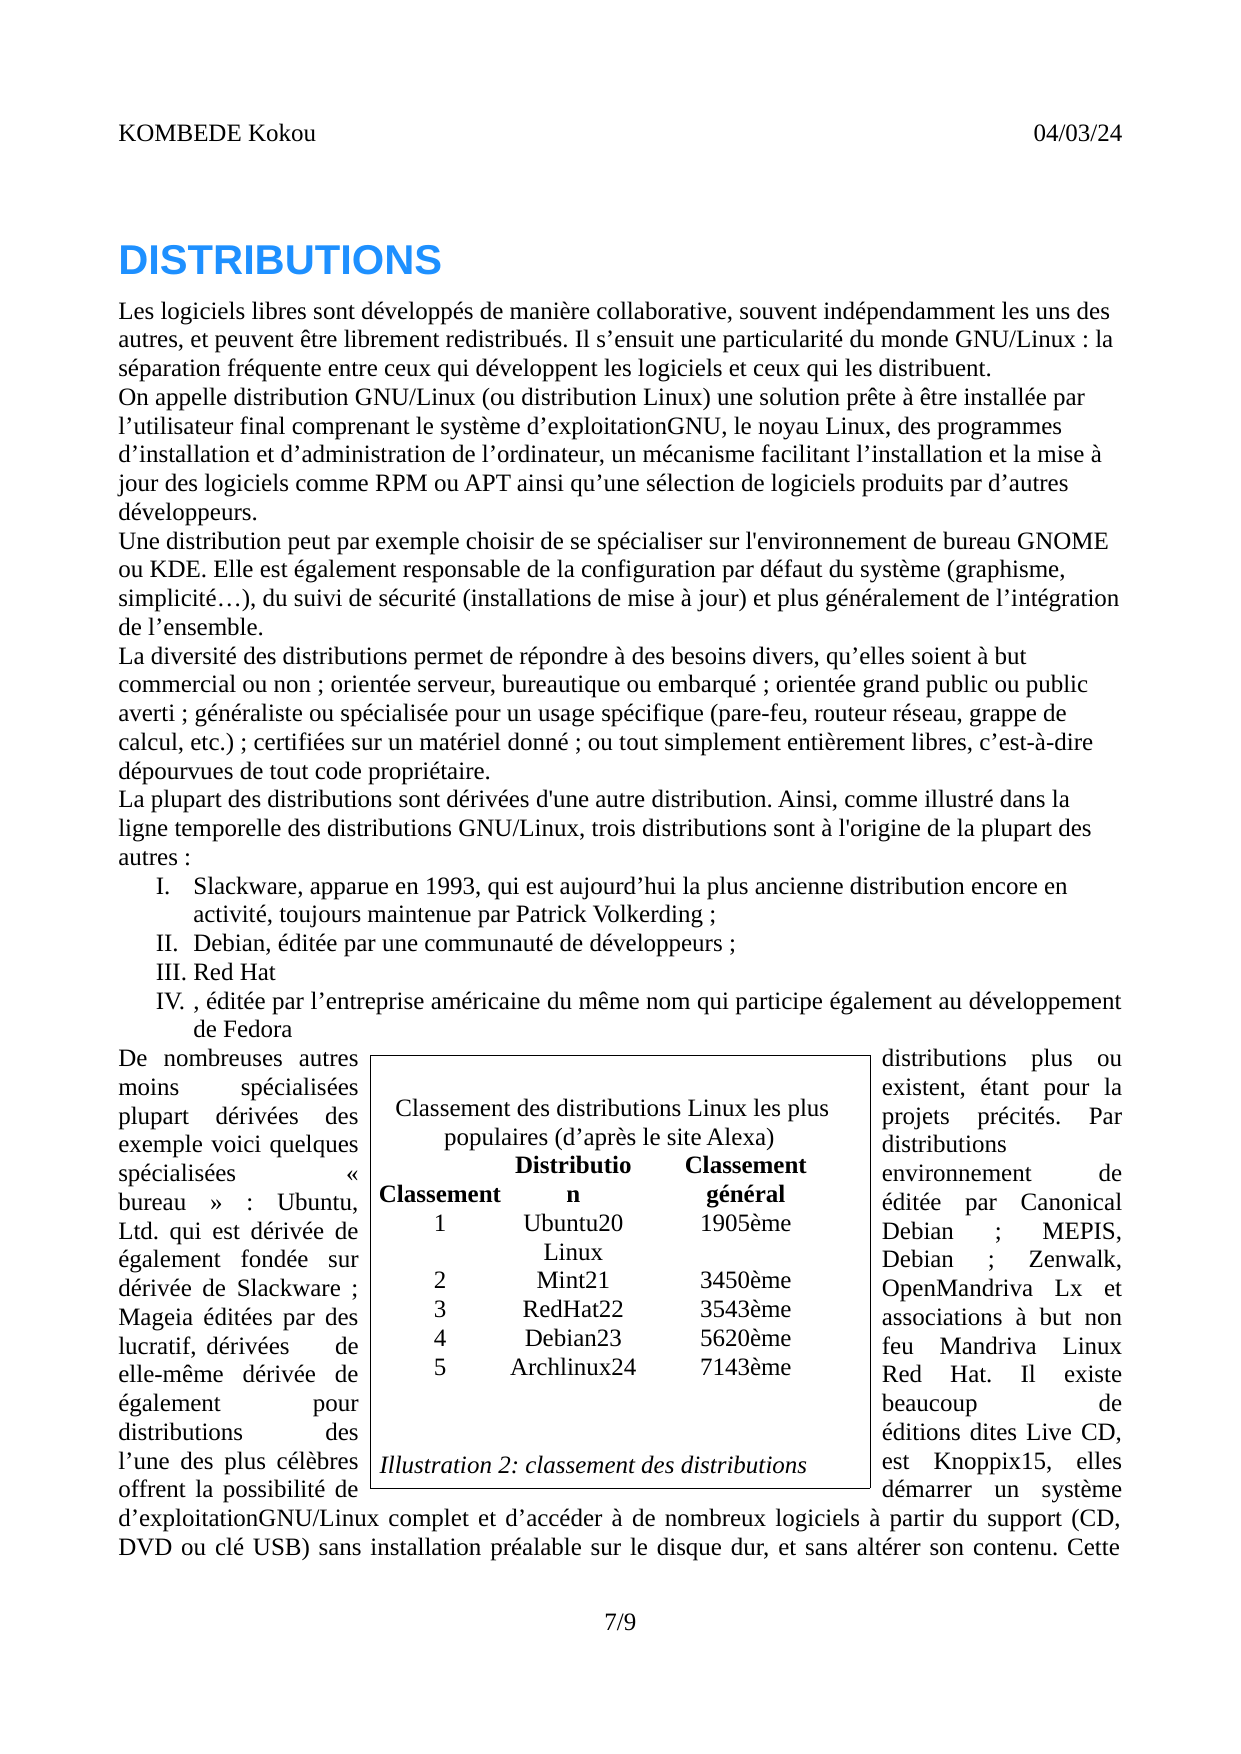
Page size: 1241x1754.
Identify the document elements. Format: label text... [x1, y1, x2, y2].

text La plupart des distributions sont dérivées d'une autre distribution. Ainsi, comme illustré dans la ligne temporelle des distributions GNU/Linux, trois distributions sont à l'origine de la plupart des autres : [118, 784, 1122, 871]
table_cell Distribution [506, 1150, 640, 1208]
table_cell 5620ème [640, 1323, 851, 1352]
table_header Classement des distributions Linux les plus populaires (d’après le site Alexa) [373, 1093, 851, 1150]
table_cell 5 [373, 1352, 506, 1380]
table_cell 4 [373, 1323, 506, 1352]
table_cell 3450ème [640, 1237, 851, 1294]
text Illustration 2: classement des distributions [379, 1450, 861, 1479]
table_cell 3 [373, 1294, 506, 1323]
text La diversité des distributions permet de répondre à des besoins divers, qu’elles soient à but commercial ou non ; orientée serveur, bureautique ou embarqué ; orientée grand public ou public averti ; généraliste ou spécialisée pour un usage spécifique (pare-feu, routeur réseau, grappe de calcul, etc.) ; certifiées sur un matériel donné ; ou tout simplement entièrement libres, c’est-à-dire dépourvues de tout code propriétaire. [118, 641, 1122, 784]
table_cell 3543ème [640, 1294, 851, 1323]
table_cell Archlinux24 [506, 1352, 640, 1380]
table_cell 1 [373, 1208, 506, 1237]
text Une distribution peut par exemple choisir de se spécialiser sur l'environnement de bureau GNOME ou KDE. Elle est également responsable de la configuration par défaut du système (graphisme, simplicité…), du suivi de sécurité (installations de mise à jour) et plus généralement de l’intégration de l’ensemble. [118, 526, 1122, 641]
table_cell Classement [373, 1150, 506, 1208]
table_cell RedHat22 [506, 1294, 640, 1323]
table_cell Ubuntu20 [506, 1208, 640, 1237]
table_cell 1905ème [640, 1208, 851, 1237]
list Red Hat [156, 957, 1122, 986]
subtitle DISTRIBUTIONS [118, 235, 1122, 283]
table_cell Classement général [640, 1150, 851, 1208]
list , éditée par l’entreprise américaine du même nom qui participe également au développement de Fedora [156, 986, 1122, 1043]
list Debian, éditée par une communauté de développeurs ; [156, 928, 1122, 957]
table_cell 7143ème [640, 1352, 851, 1380]
list Slackware, apparue en 1993, qui est aujourd’hui la plus ancienne distribution encore en activité, toujours maintenue par Patrick Volkerding ; [156, 871, 1122, 928]
text On appelle distribution GNU/Linux (ou distribution Linux) une solution prête à être installée par l’utilisateur final comprenant le système d’exploitationGNU, le noyau Linux, des programmes d’installation et d’administration de l’ordinateur, un mécanisme facilitant l’installation et la mise à jour des logiciels comme RPM ou APT ainsi qu’une sélection de logiciels produits par d’autres développeurs. [118, 382, 1122, 526]
table_cell Debian23 [506, 1323, 640, 1352]
text De nombreuses autres distributions plus ou moins spécialisées existent, étant pour la plupart dérivées des projets précités. Par exemple voici quelques distributions spécialisées « environnement de bureau » : Ubuntu, éditée par Canonical Ltd. qui est dérivée de Debian ; MEPIS, également fondée sur Debian ; Zenwalk, dérivée de Slackware ; OpenMandriva Lx et Mageia éditées par des associations à but non lucratif, dérivées de feu Mandriva Linux elle-même dérivée de Red Hat. Il existe également pour beaucoup de distributions des éditions dites Live CD, l’une des plus célèbres est Knoppix15, elles offrent la possibilité de démarrer un système d’exploitationGNU/Linux complet et d’accéder à de nombreux logiciels à partir du support (CD, DVD ou clé USB) sans installation préalable sur le disque dur, et sans altérer son contenu. Cette [118, 1043, 1122, 1561]
table_cell Linux Mint21 [506, 1237, 640, 1294]
table_cell 2 [373, 1237, 506, 1294]
text Les logiciels libres sont développés de manière collaborative, souvent indépendamment les uns des autres, et peuvent être librement redistribués. Il s’ensuit une particularité du monde GNU/Linux : la séparation fréquente entre ceux qui développent les logiciels et ceux qui les distribuent. [118, 296, 1122, 382]
